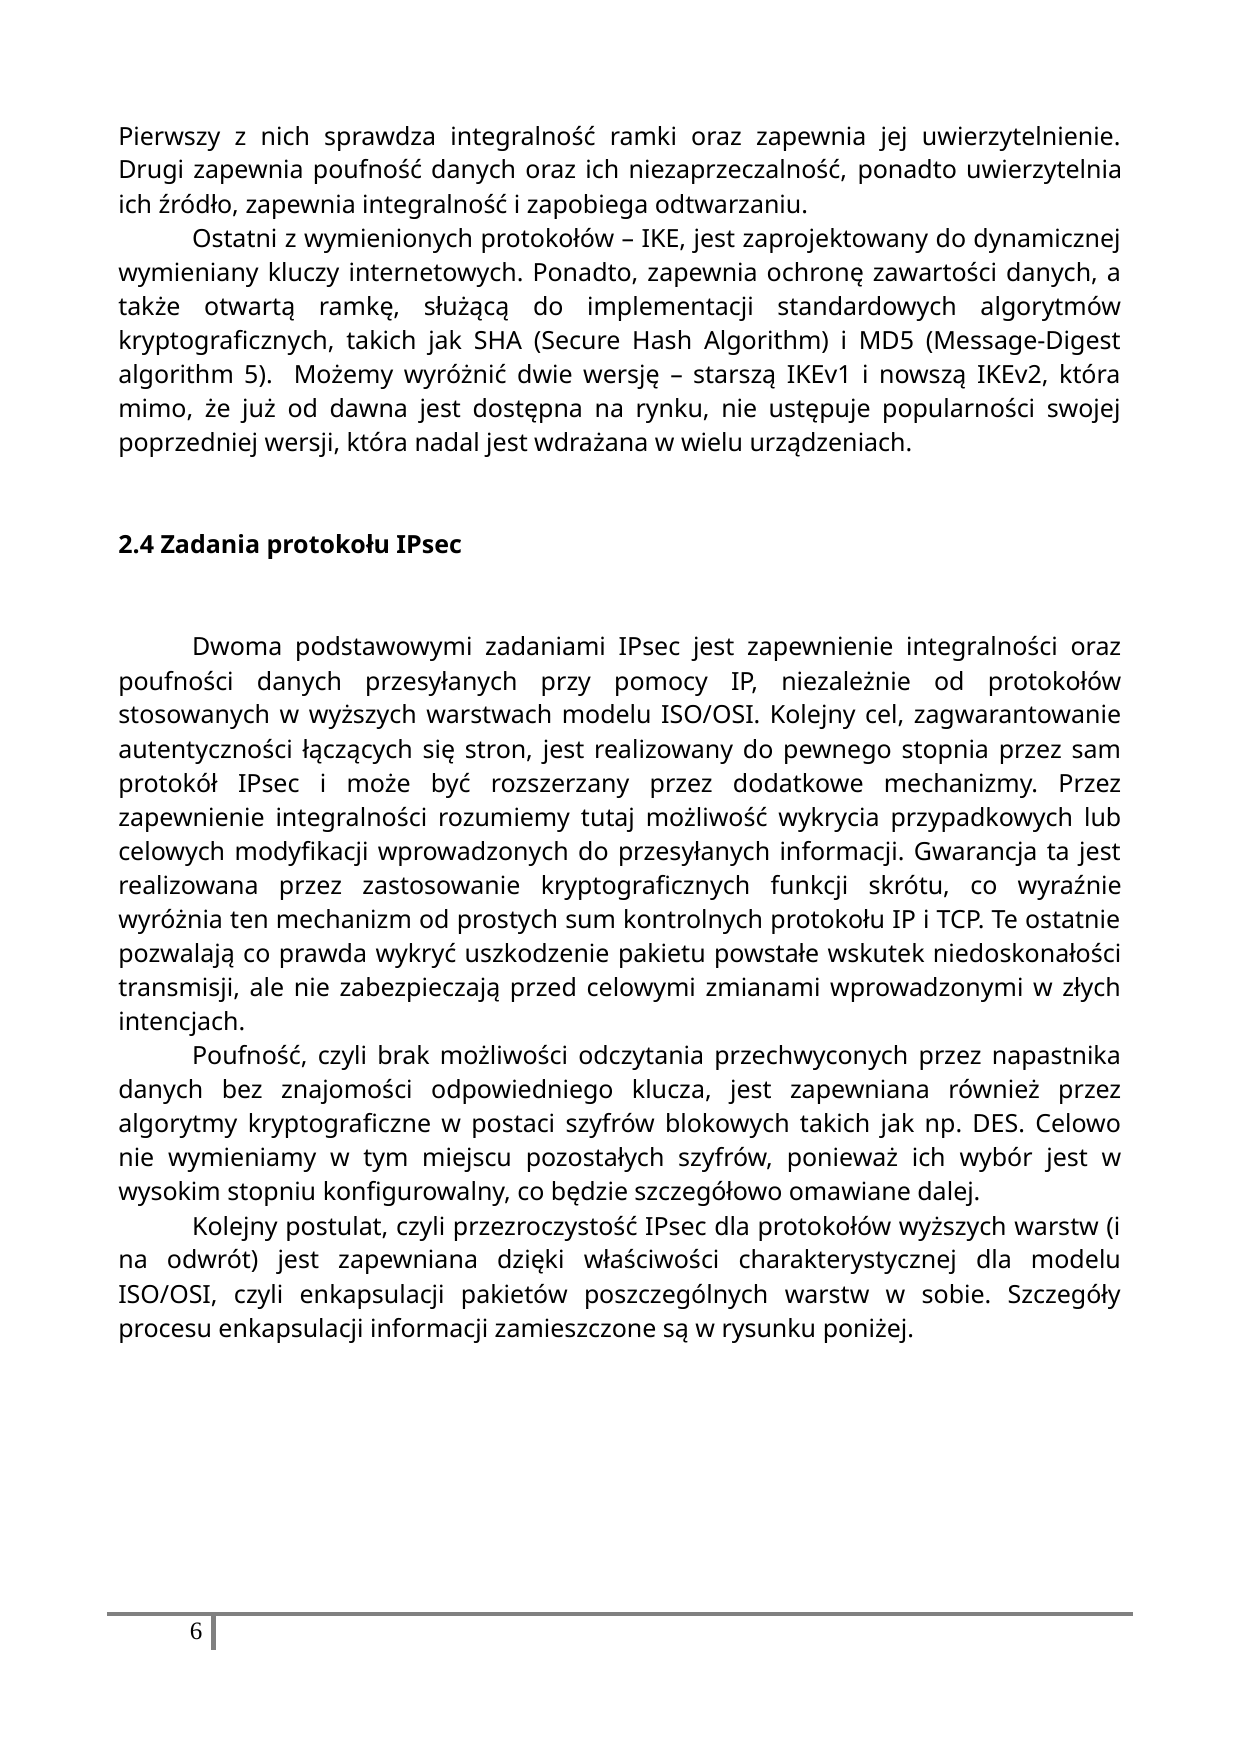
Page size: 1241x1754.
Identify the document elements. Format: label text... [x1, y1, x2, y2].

text Ostatni z wymienionych protokołów – IKE, jest zaprojektowany do dynamicznej wymieniany kluczy internetowych. Ponadto, zapewnia ochronę zawartości danych, a także otwartą ramkę, służącą do implementacji standardowych algorytmów kryptograficznych, takich jak SHA (Secure Hash Algorithm) i MD5 (Message-Digest algorithm 5). Możemy wyróżnić dwie wersję – starszą IKEv1 i nowszą IKEv2, która mimo, że już od dawna jest dostępna na rynku, nie ustępuje popularności swojej poprzedniej wersji, która nadal jest wdrażana w wielu urządzeniach. [118, 220, 1122, 459]
text 2.4 Zadania protokołu IPsec [118, 527, 1122, 561]
text Dwoma podstawowymi zadaniami IPsec jest zapewnienie integralności oraz poufności danych przesyłanych przy pomocy IP, niezależnie od protokołów stosowanych w wyższych warstwach modelu ISO/OSI. Kolejny cel, zagwarantowanie autentyczności łączących się stron, jest realizowany do pewnego stopnia przez sam protokół IPsec i może być rozszerzany przez dodatkowe mechanizmy. Przez zapewnienie integralności rozumiemy tutaj możliwość wykrycia przypadkowych lub celowych modyfikacji wprowadzonych do przesyłanych informacji. Gwarancja ta jest realizowana przez zastosowanie kryptograficznych funkcji skrótu, co wyraźnie wyróżnia ten mechanizm od prostych sum kontrolnych protokołu IP i TCP. Te ostatnie pozwalają co prawda wykryć uszkodzenie pakietu powstałe wskutek niedoskonałości transmisji, ale nie zabezpieczają przed celowymi zmianami wprowadzonymi w złych intencjach. [118, 629, 1122, 1038]
text Poufność, czyli brak możliwości odczytania przechwyconych przez napastnika danych bez znajomości odpowiedniego klucza, jest zapewniana również przez algorytmy kryptograficzne w postaci szyfrów blokowych takich jak np. DES. Celowo nie wymieniamy w tym miejscu pozostałych szyfrów, ponieważ ich wybór jest w wysokim stopniu konfigurowalny, co będzie szczegółowo omawiane dalej. [118, 1038, 1122, 1208]
text Kolejny postulat, czyli przezroczystość IPsec dla protokołów wyższych warstw (i na odwrót) jest zapewniana dzięki właściwości charakterystycznej dla modelu ISO/OSI, czyli enkapsulacji pakietów poszczególnych warstw w sobie. Szczegóły procesu enkapsulacji informacji zamieszczone są w rysunku poniżej. [118, 1208, 1122, 1344]
text Pierwszy z nich sprawdza integralność ramki oraz zapewnia jej uwierzytelnienie. Drugi zapewnia poufność danych oraz ich niezaprzeczalność, ponadto uwierzytelnia ich źródło, zapewnia integralność i zapobiega odtwarzaniu. [118, 118, 1122, 220]
